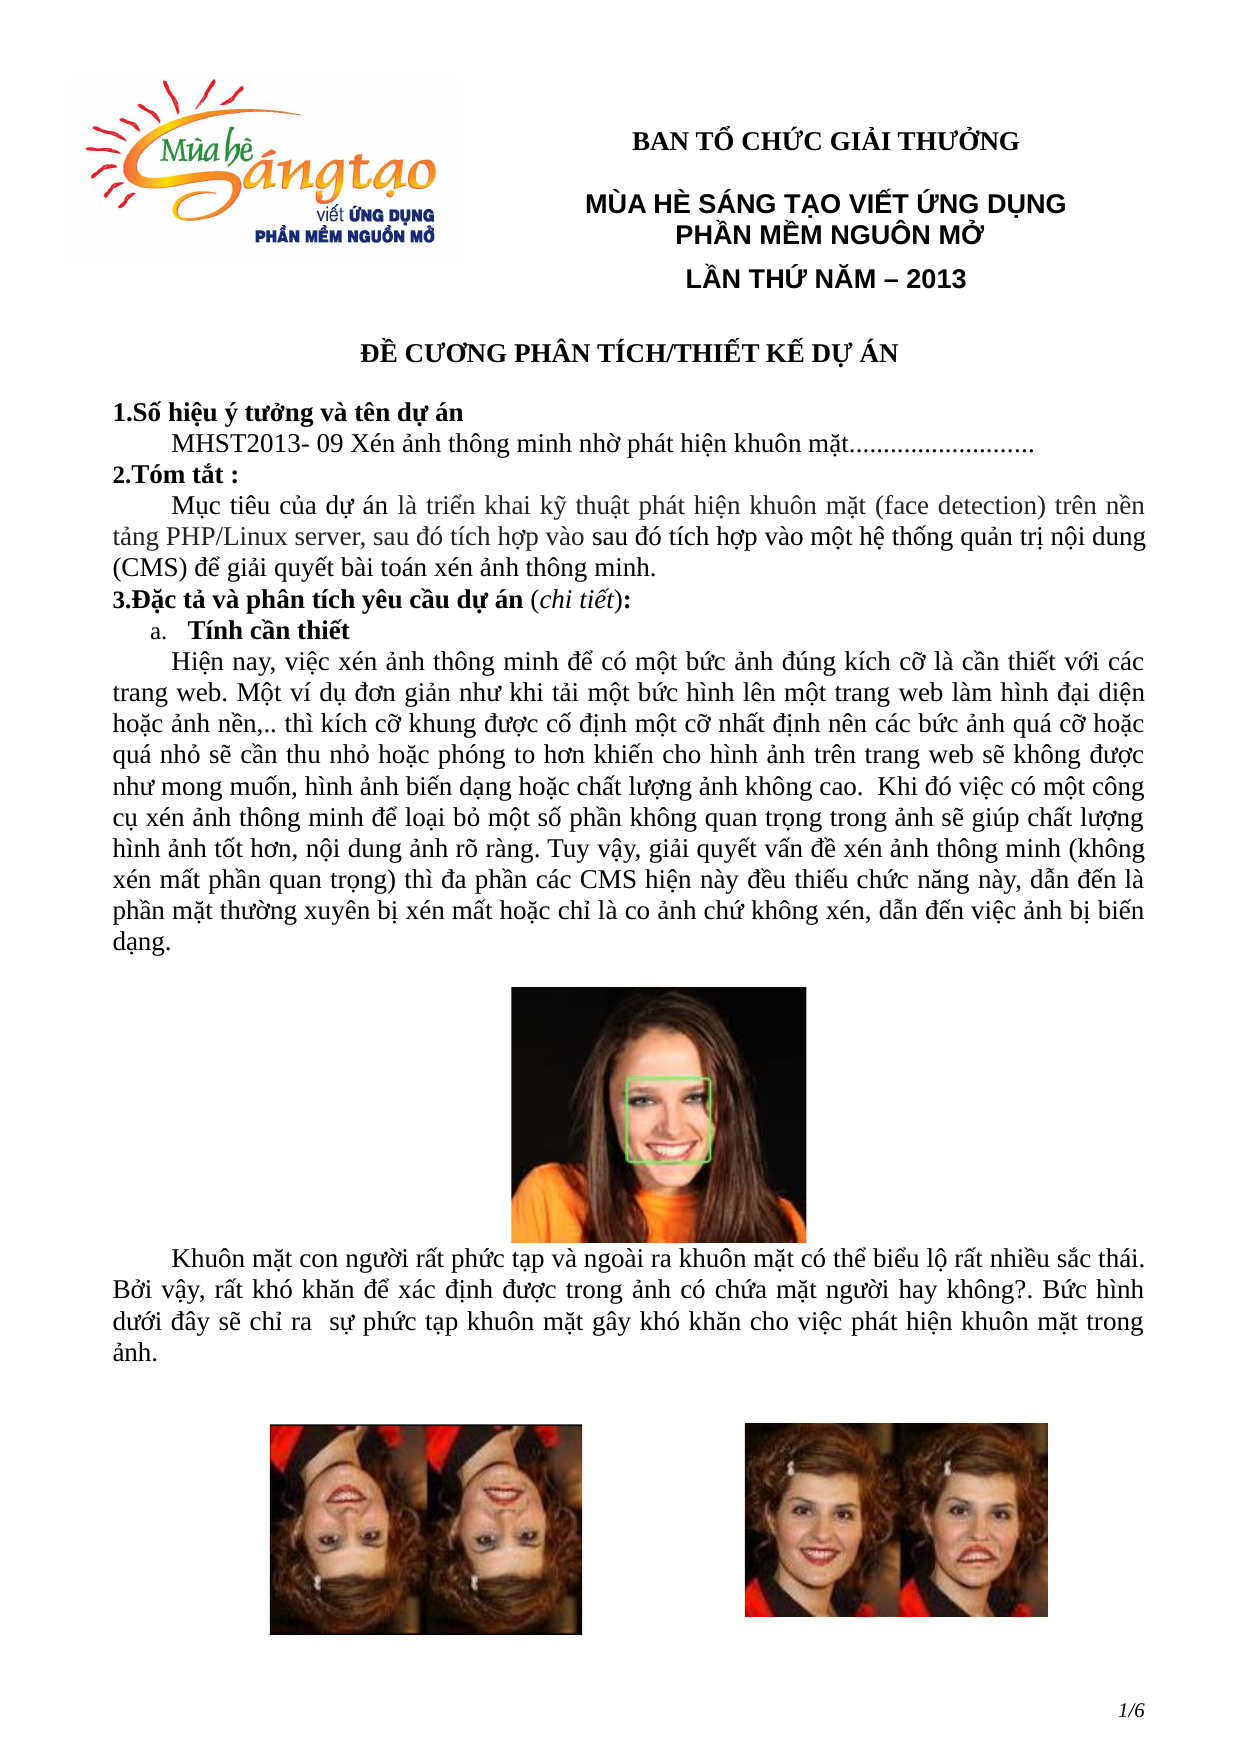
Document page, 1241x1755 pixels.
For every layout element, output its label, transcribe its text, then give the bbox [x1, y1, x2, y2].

text MHST2013- 09 Xén ảnh thông minh nhờ phát hiện khuôn mặt [112, 427, 1146, 458]
list Tóm tắt : [112, 458, 1146, 489]
text Khuôn mặt con người rất phức tạp và ngoài ra khuôn mặt có thể biểu lộ rất nhiều sắc thái. Bởi vậy, rất khó khăn để xác định được trong ảnh có chứa mặt người hay không?. Bức hình dưới đây sẽ chỉ ra sự phức tạp khuôn mặt gây khó khăn cho việc phát hiện khuôn mặt trong ảnh. [112, 1242, 1146, 1367]
table_header [56, 75, 472, 294]
text ĐỀ CƯƠNG PHÂN TÍCH/THIẾT KẾ DỰ ÁN [112, 338, 1146, 369]
list Đặc tả và phân tích yêu cầu dự án (chi tiết): [112, 583, 1146, 614]
text Mục tiêu của dự án là triển khai kỹ thuật phát hiện khuôn mặt (face detection) trên nền tảng PHP/Linux server, sau đó tích hợp vào sau đó tích hợp vào một hệ thống quản trị nội dung (CMS) để giải quyết bài toán xén ảnh thông minh. [112, 489, 1146, 583]
table_header BAN TỔ CHỨC GIẢI THƯỞNG MÙA HÈ SÁNG TẠO VIẾT ỨNG DỤNG PHẦN MỀM NGUÔN MỞ LẦN THỨ NĂM – 2013 [473, 75, 1179, 294]
text Hiện nay, việc xén ảnh thông minh để có một bức ảnh đúng kích cỡ là cần thiết với các trang web. Một ví dụ đơn giản như khi tải một bức hình lên một trang web làm hình đại diện hoặc ảnh nền,.. thì kích cỡ khung được cố định một cỡ nhất định nên các bức ảnh quá cỡ hoặc quá nhỏ sẽ cần thu nhỏ hoặc phóng to hơn khiến cho hình ảnh trên trang web sẽ không được như mong muốn, hình ảnh biến dạng hoặc chất lượng ảnh không cao. Khi đó việc có một công cụ xén ảnh thông minh để loại bỏ một số phần không quan trọng trong ảnh sẽ giúp chất lượng hình ảnh tốt hơn, nội dung ảnh rõ ràng. Tuy vậy, giải quyết vấn đề xén ảnh thông minh (không xén mất phần quan trọng) thì đa phần các CMS hiện này đều thiếu chức năng này, dẫn đến là phần mặt thường xuyên bị xén mất hoặc chỉ là co ảnh chứ không xén, dẫn đến việc ảnh bị biến dạng. [112, 645, 1146, 956]
list Tính cần thiết [150, 614, 1146, 645]
list Số hiệu ý tưởng và tên dự án [112, 396, 1146, 427]
